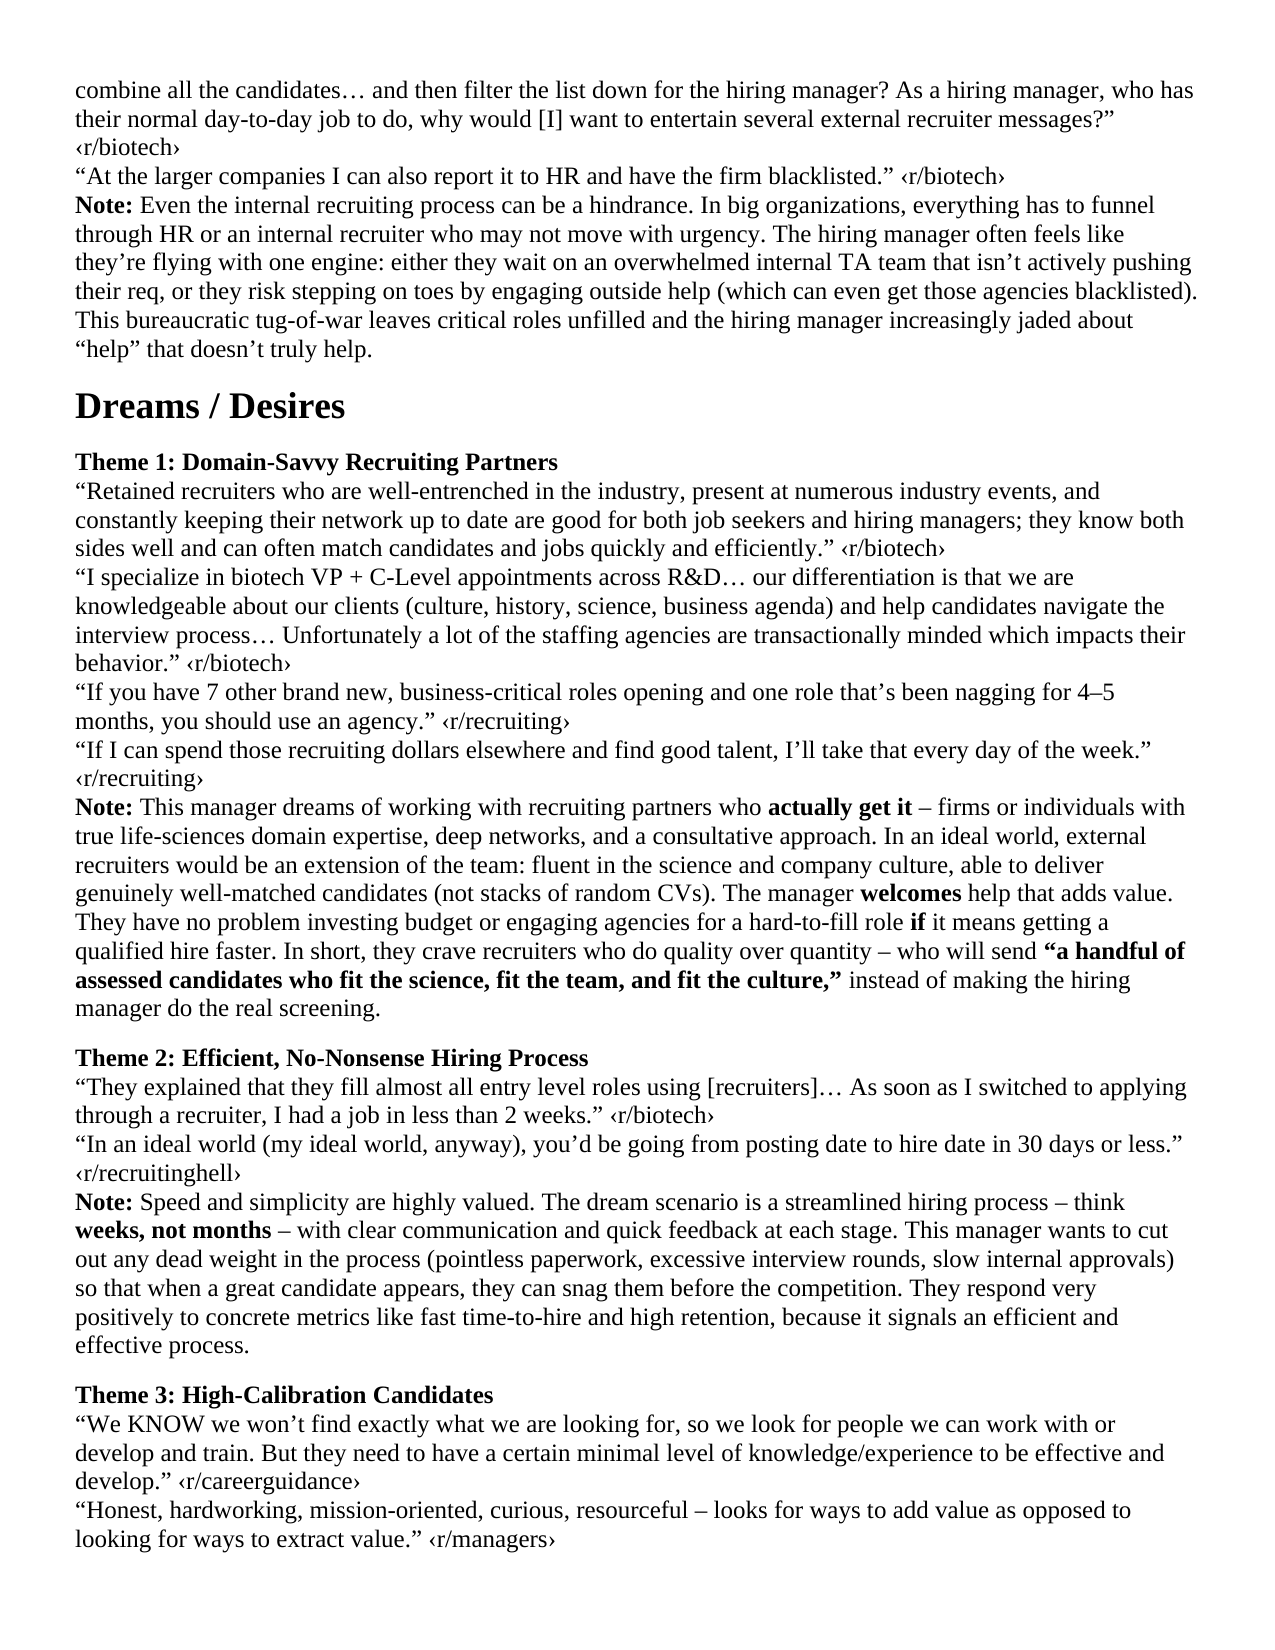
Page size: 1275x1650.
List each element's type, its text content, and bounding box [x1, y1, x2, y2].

text Theme 3: High-Calibration Candidates “We KNOW we won’t find exactly what we are looking for, so we look for people we can work with or develop and train. But they need to have a certain minimal level of knowledge/experience to be effective and develop.” ‹r/careerguidance› “Honest, hardworking, mission-oriented, curious, resourceful – looks for ways to add value as opposed to looking for ways to extract value.” ‹r/managers› [75, 1380, 1200, 1553]
text Theme 2: Efficient, No-Nonsense Hiring Process “They explained that they fill almost all entry level roles using [recruiters]… As soon as I switched to applying through a recruiter, I had a job in less than 2 weeks.” ‹r/biotech› “In an ideal world (my ideal world, anyway), you’d be going from posting date to hire date in 30 days or less.” ‹r/recruitinghell› Note: Speed and simplicity are highly valued. The dream scenario is a streamlined hiring process – think weeks, not months – with clear communication and quick feedback at each stage. This manager wants to cut out any dead weight in the process (pointless paperwork, excessive interview rounds, slow internal approvals) so that when a great candidate appears, they can snag them before the competition. They respond very positively to concrete metrics like fast time-to-hire and high retention, because it signals an efficient and effective process. [75, 1043, 1200, 1359]
subtitle Dreams / Desires [75, 383, 1200, 426]
text Theme 1: Domain-Savvy Recruiting Partners “Retained recruiters who are well-entrenched in the industry, present at numerous industry events, and constantly keeping their network up to date are good for both job seekers and hiring managers; they know both sides well and can often match candidates and jobs quickly and efficiently.” ‹r/biotech› “I specialize in biotech VP + C-Level appointments across R&D… our differentiation is that we are knowledgeable about our clients (culture, history, science, business agenda) and help candidates navigate the interview process… Unfortunately a lot of the staffing agencies are transactionally minded which impacts their behavior.” ‹r/biotech› “If you have 7 other brand new, business-critical roles opening and one role that’s been nagging for 4–5 months, you should use an agency.” ‹r/recruiting› “If I can spend those recruiting dollars elsewhere and find good talent, I’ll take that every day of the week.” ‹r/recruiting› Note: This manager dreams of working with recruiting partners who actually get it – firms or individuals with true life-sciences domain expertise, deep networks, and a consultative approach. In an ideal world, external recruiters would be an extension of the team: fluent in the science and company culture, able to deliver genuinely well-matched candidates (not stacks of random CVs). The manager welcomes help that adds value. They have no problem investing budget or engaging agencies for a hard-to-fill role if it means getting a qualified hire faster. In short, they crave recruiters who do quality over quantity – who will send “a handful of assessed candidates who fit the science, fit the team, and fit the culture,” instead of making the hiring manager do the real screening. [75, 447, 1200, 1022]
text combine all the candidates… and then filter the list down for the hiring manager? As a hiring manager, who has their normal day-to-day job to do, why would [I] want to entertain several external recruiter messages?” ‹r/biotech› “At the larger companies I can also report it to HR and have the firm blacklisted.” ‹r/biotech› Note: Even the internal recruiting process can be a hindrance. In big organizations, everything has to funnel through HR or an internal recruiter who may not move with urgency. The hiring manager often feels like they’re flying with one engine: either they wait on an overwhelmed internal TA team that isn’t actively pushing their req, or they risk stepping on toes by engaging outside help (which can even get those agencies blacklisted). This bureaucratic tug-of-war leaves critical roles unfilled and the hiring manager increasingly jaded about “help” that doesn’t truly help. [75, 75, 1200, 362]
